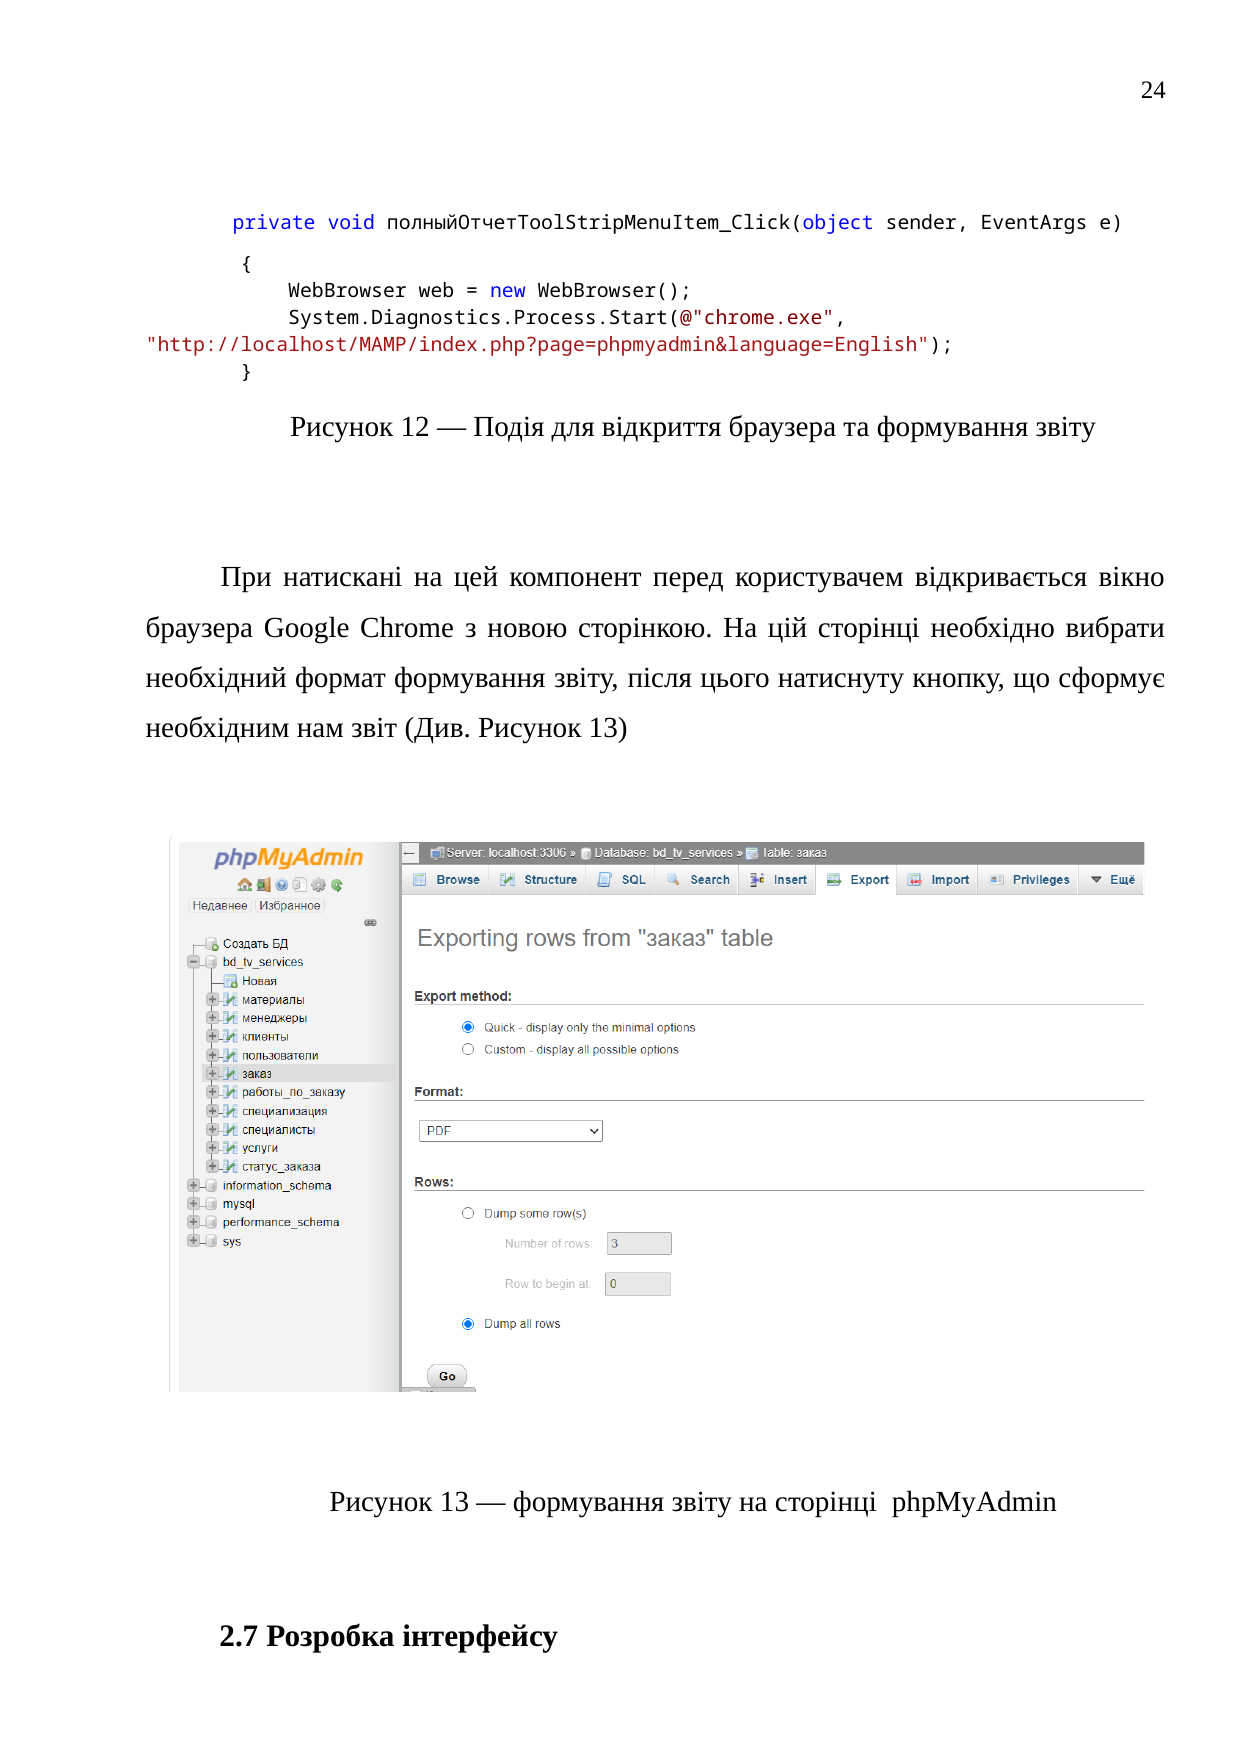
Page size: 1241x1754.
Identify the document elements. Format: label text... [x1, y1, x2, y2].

text private void полныйОтчетToolStripMenuItem_Click(object sender, EventArgs e) [145, 208, 1166, 236]
text Рисунок 12 — Подія для відкриття браузера та формування звіту [145, 409, 1166, 442]
text System.Diagnostics.Process.Start(@"chrome.exe", "http://localhost/MAMP/index.php?page=phpmyadmin&language=English"); [145, 303, 1166, 357]
text } [145, 357, 1166, 384]
text WebBrowser web = new WebBrowser(); [145, 276, 1166, 303]
text При натискані на цей компонент перед користувачем відкривається вікно браузера Google Chrome з новою сторінкою. На цій сторінці необхідно вибрати необхідний формат формування звіту, після цього натиснуту кнопку, що сформує необхідним нам звіт (Див. Рисунок 13) [145, 559, 1166, 744]
picture [166, 836, 1145, 1392]
subtitle 2.7 Розробка інтерфейсу [219, 1618, 1166, 1653]
text { [145, 249, 1166, 276]
text Рисунок 13 — формування звіту на сторінці phpMyAdmin [145, 1484, 1166, 1517]
